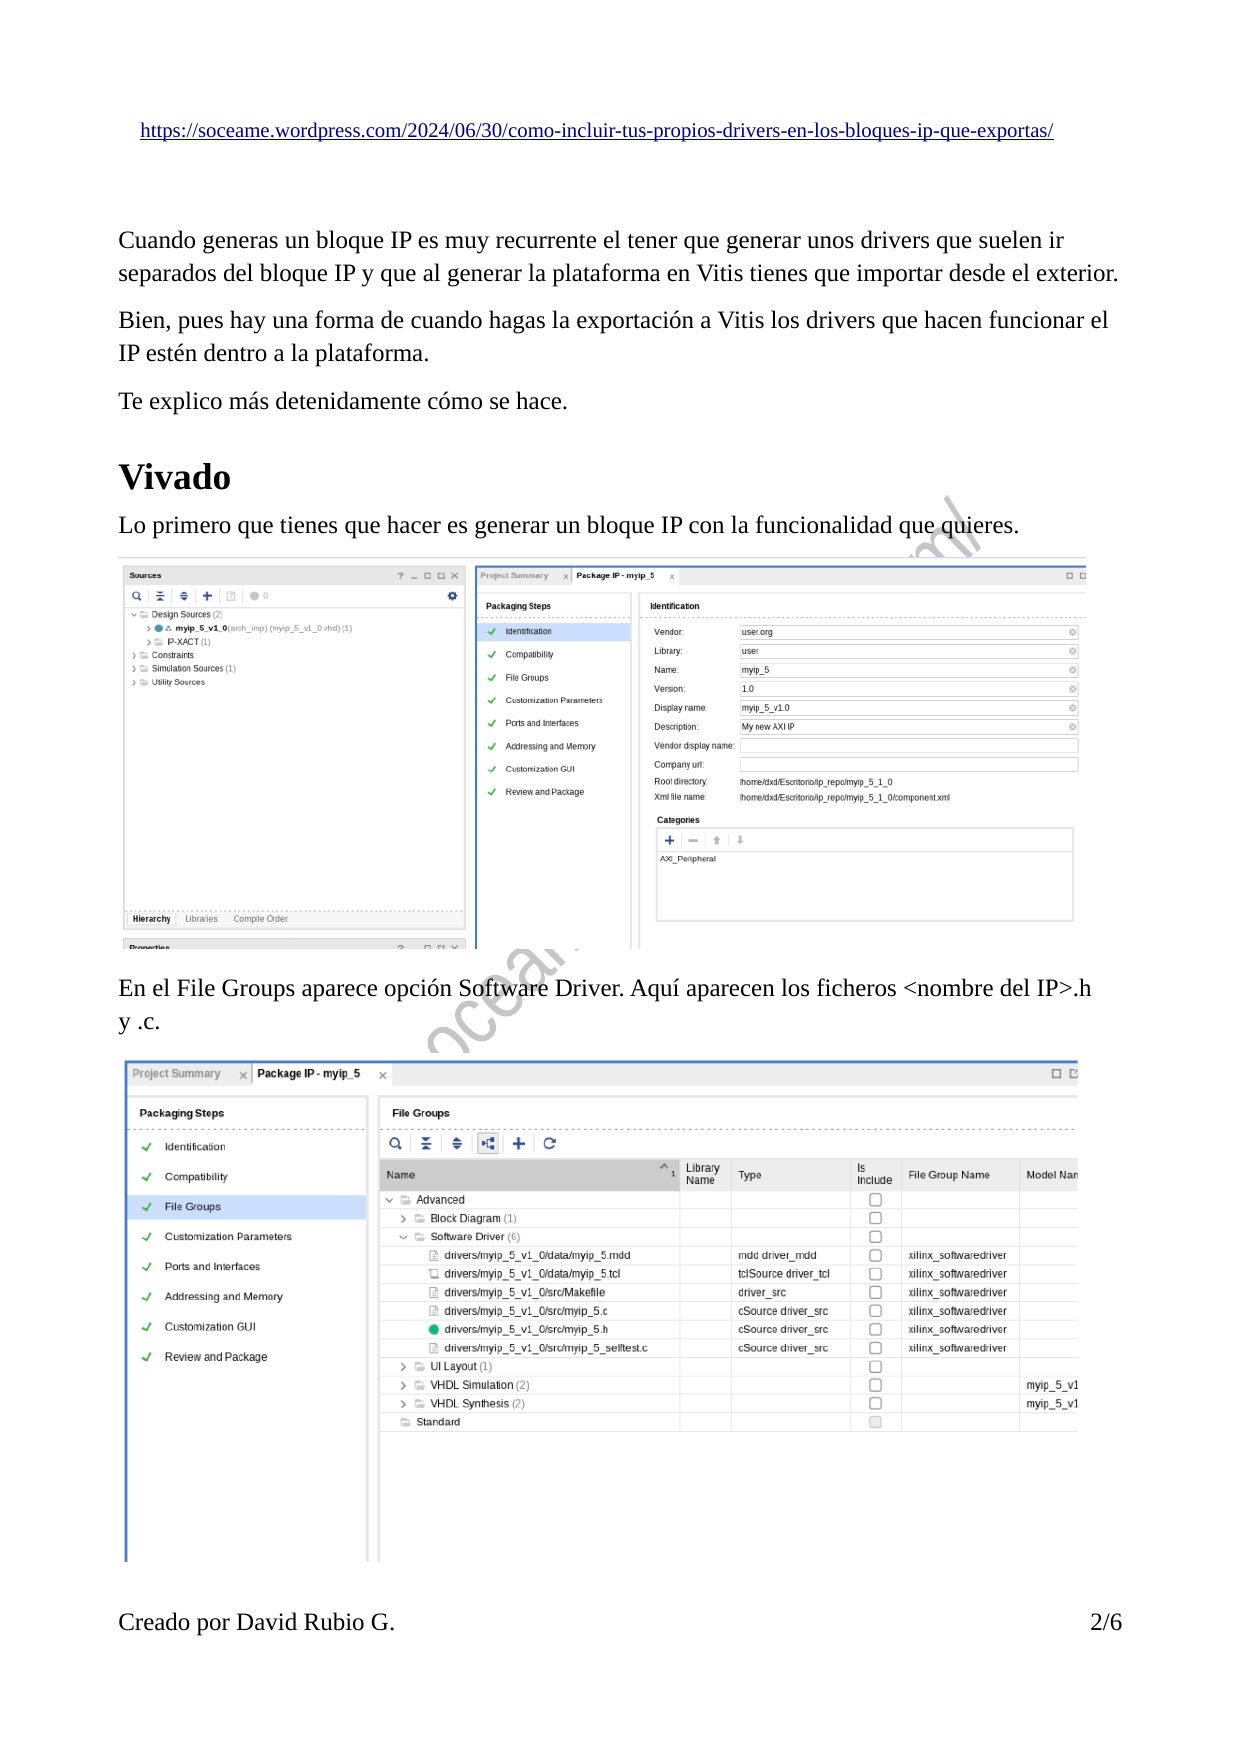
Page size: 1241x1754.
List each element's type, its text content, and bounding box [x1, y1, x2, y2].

picture [118, 1053, 1078, 1562]
text Cuando generas un bloque IP es muy recurrente el tener que generar unos drivers que suelen ir separados del bloque IP y que al generar la plataforma en Vitis tienes que importar desde el exterior. [118, 225, 1122, 286]
text Bien, pues hay una forma de cuando hagas la exportación a Vitis los drivers que hacen funcionar el IP estén dentro a la plataforma. [118, 305, 1122, 367]
text En el File Groups aparece opción Software Driver. Aquí aparecen los ficheros <nombre del IP>.h y .c. [118, 973, 1122, 1035]
picture [118, 557, 1086, 949]
text Lo primero que tienes que hacer es generar un bloque IP con la funcionalidad que quieres. [958, 510, 1122, 539]
text Lo primero que tienes que hacer es generar un bloque IP con la funcionalidad que quieres. [118, 510, 968, 539]
text Te explico más detenidamente cómo se hace. [118, 386, 1122, 415]
subtitle Vivado [118, 454, 1122, 497]
